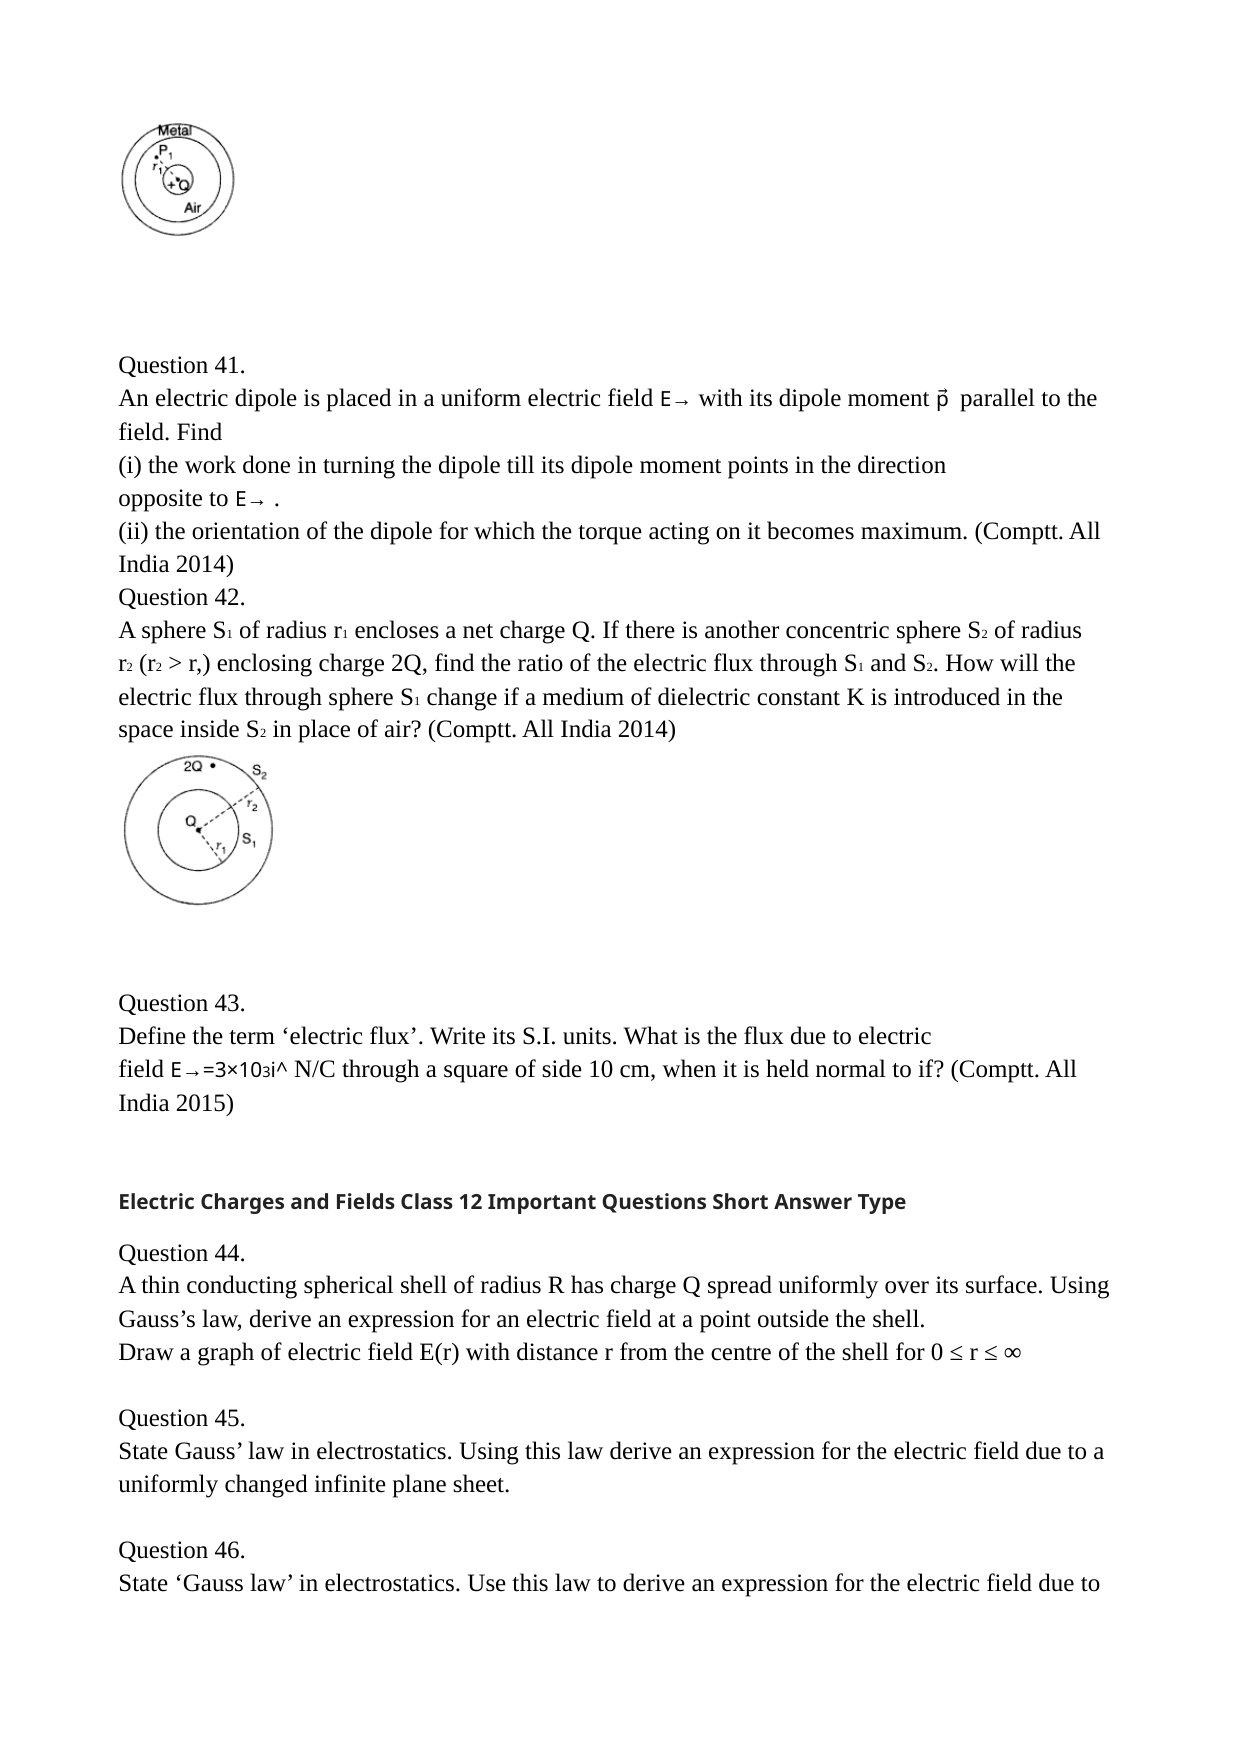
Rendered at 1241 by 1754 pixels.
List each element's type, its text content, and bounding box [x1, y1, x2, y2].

text [118, 118, 1122, 286]
picture [118, 747, 281, 912]
text Question 44. A thin conducting spherical shell of radius R has charge Q spread uniformly over its surface. Using Gauss’s law, derive an expression for an electric field at a point outside the shell. Draw a graph of electric field E(r) with distance r from the centre of the shell for 0 ≤ r ≤ ∞ Question 45. State Gauss’ law in electrostatics. Using this law derive an expression for the electric field due to a uniformly changed infinite plane sheet. Question 46. State ‘Gauss law’ in electrostatics. Use this law to derive an expression for the electric field due to [118, 1238, 1122, 1597]
text Question 42. A sphere S1 of radius r1 encloses a net charge Q. If there is another concentric sphere S2 of radius r2 (r2 > r,) enclosing charge 2Q, find the ratio of the electric flux through S1 and S2. How will the electric flux through sphere S1 change if a medium of dielectric constant K is introduced in the space inside S2 in place of air? (Comptt. All India 2014) [118, 582, 1122, 957]
picture [118, 118, 241, 240]
subtitle Electric Charges and Fields Class 12 Important Questions Short Answer Type [118, 1187, 1122, 1215]
text Question 41. An electric dipole is placed in a uniform electric field E→ with its dipole moment p⃗ parallel to the field. Find (i) the work done in turning the dipole till its dipole moment points in the direction opposite to E→ . (ii) the orientation of the dipole for which the torque acting on it becomes maximum. (Comptt. All India 2014) [118, 350, 1122, 578]
text Question 43. Define the term ‘electric flux’. Write its S.I. units. What is the flux due to electric field E→=3×103i^ N/C through a square of side 10 cm, when it is held normal to if? (Comptt. All India 2015) [118, 988, 1122, 1183]
